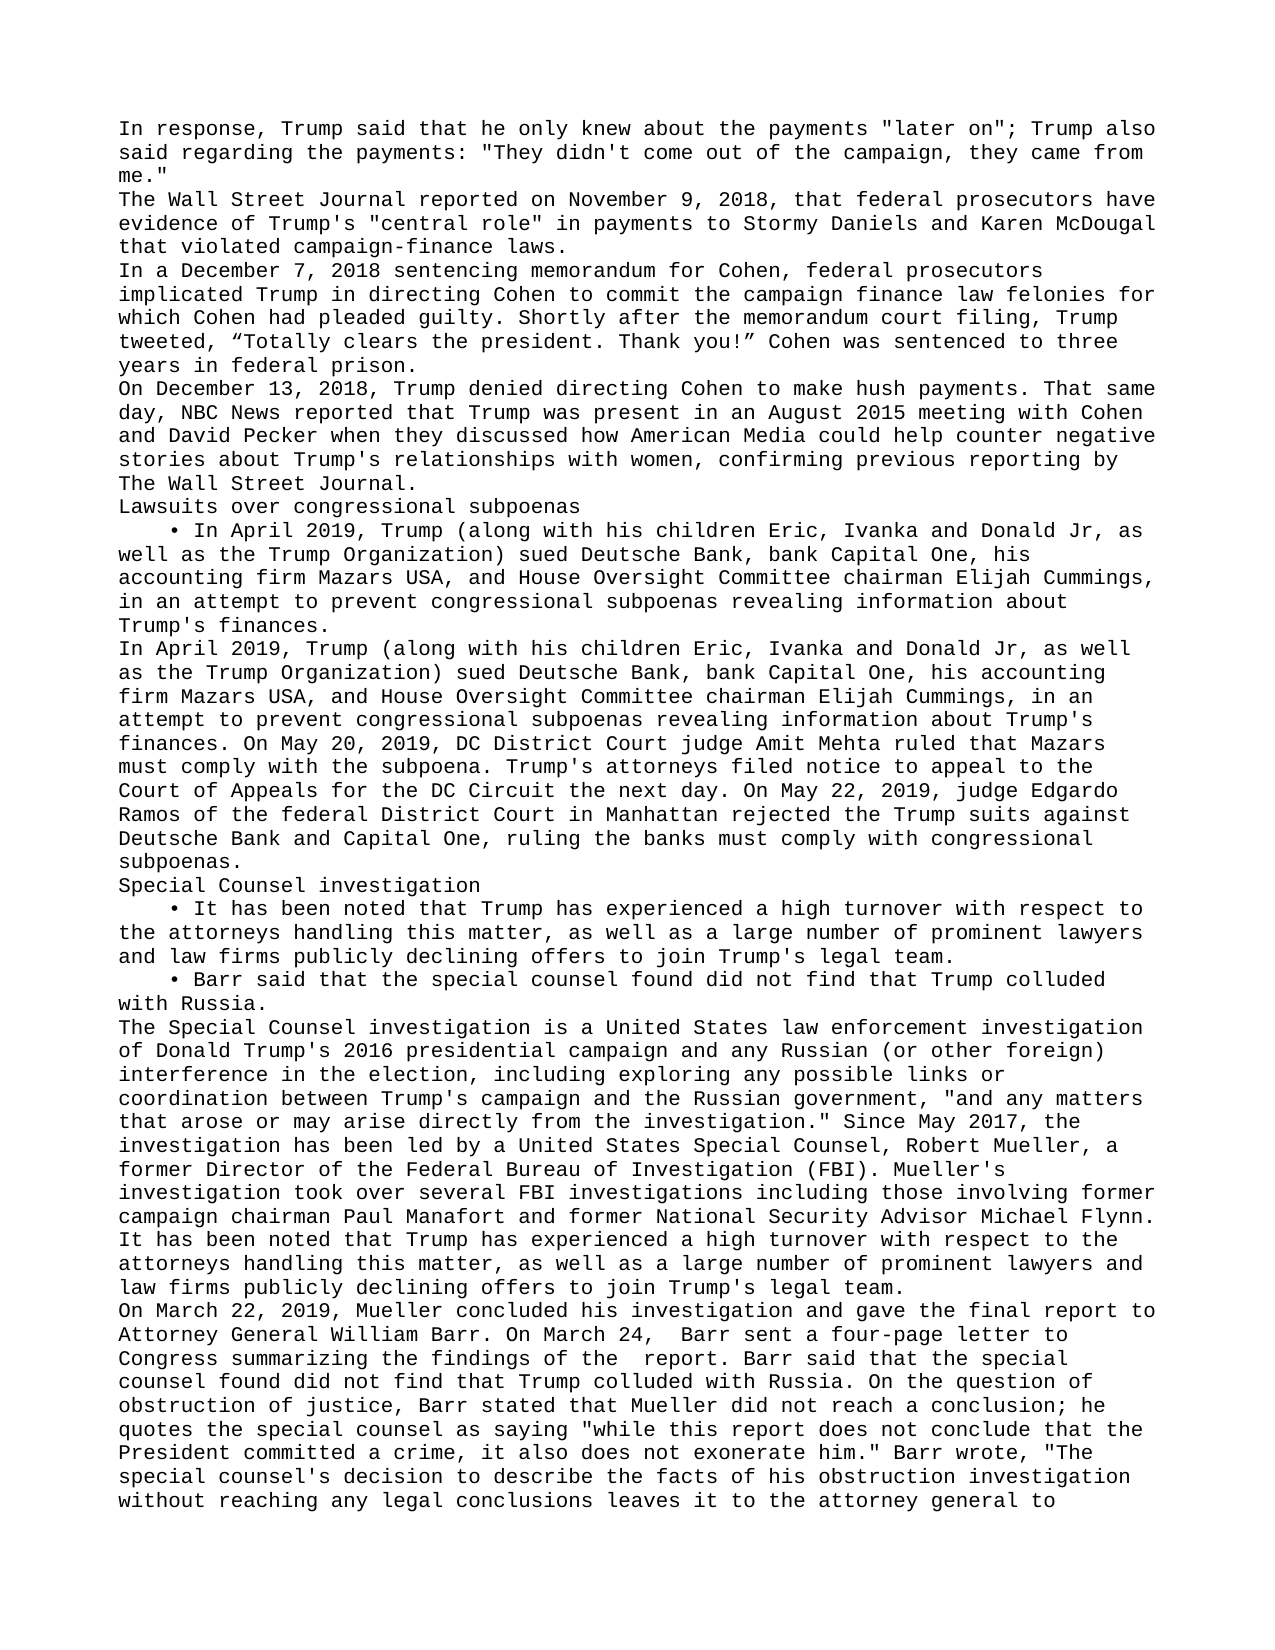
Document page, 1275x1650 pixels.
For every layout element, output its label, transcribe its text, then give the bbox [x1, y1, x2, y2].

text In response, Trump said that he only knew about the payments "later on"; Trump also said regarding the payments: "They didn't come out of the campaign, they came from me." [118, 118, 1157, 189]
text The Wall Street Journal reported on November 9, 2018, that federal prosecutors have evidence of Trump's "central role" in payments to Stormy Daniels and Karen McDougal that violated campaign-finance laws. [118, 189, 1157, 260]
text • Barr said that the special counsel found did not find that Trump colluded with Russia. [118, 969, 1157, 1017]
text On December 13, 2018, Trump denied directing Cohen to make hush payments. That same day, NBC News reported that Trump was present in an August 2015 meeting with Cohen and David Pecker when they discussed how American Media could help counter negative stories about Trump's relationships with women, confirming previous reporting by The Wall Street Journal. [118, 378, 1157, 496]
text Lawsuits over congressional subpoenas [118, 496, 1157, 520]
text • In April 2019, Trump (along with his children Eric, Ivanka and Donald Jr, as well as the Trump Organization) sued Deutsche Bank, bank Capital One, his accounting firm Mazars USA, and House Oversight Committee chairman Elijah Cummings, in an attempt to prevent congressional subpoenas revealing information about Trump's finances. [118, 520, 1157, 638]
text It has been noted that Trump has experienced a high turnover with respect to the attorneys handling this matter, as well as a large number of prominent lawyers and law firms publicly declining offers to join Trump's legal team. [118, 1229, 1157, 1300]
text On March 22, 2019, Mueller concluded his investigation and gave the final report to Attorney General William Barr. On March 24, Barr sent a four-page letter to Congress summarizing the findings of the report. Barr said that the special counsel found did not find that Trump colluded with Russia. On the question of obstruction of justice, Barr stated that Mueller did not reach a conclusion; he quotes the special counsel as saying "while this report does not conclude that the President committed a crime, it also does not exonerate him." Barr wrote, "The special counsel's decision to describe the facts of his obstruction investigation without reaching any legal conclusions leaves it to the attorney general to [118, 1300, 1157, 1513]
text In April 2019, Trump (along with his children Eric, Ivanka and Donald Jr, as well as the Trump Organization) sued Deutsche Bank, bank Capital One, his accounting firm Mazars USA, and House Oversight Committee chairman Elijah Cummings, in an attempt to prevent congressional subpoenas revealing information about Trump's finances. On May 20, 2019, DC District Court judge Amit Mehta ruled that Mazars must comply with the subpoena. Trump's attorneys filed notice to appeal to the Court of Appeals for the DC Circuit the next day. On May 22, 2019, judge Edgardo Ramos of the federal District Court in Manhattan rejected the Trump suits against Deutsche Bank and Capital One, ruling the banks must comply with congressional subpoenas. [118, 638, 1157, 875]
text • It has been noted that Trump has experienced a high turnover with respect to the attorneys handling this matter, as well as a large number of prominent lawyers and law firms publicly declining offers to join Trump's legal team. [118, 898, 1157, 969]
text In a December 7, 2018 sentencing memorandum for Cohen, federal prosecutors implicated Trump in directing Cohen to commit the campaign finance law felonies for which Cohen had pleaded guilty. Shortly after the memorandum court filing, Trump tweeted, “Totally clears the president. Thank you!” Cohen was sentenced to three years in federal prison. [118, 260, 1157, 378]
text The Special Counsel investigation is a United States law enforcement investigation of Donald Trump's 2016 presidential campaign and any Russian (or other foreign) interference in the election, including exploring any possible links or coordination between Trump's campaign and the Russian government, "and any matters that arose or may arise directly from the investigation." Since May 2017, the investigation has been led by a United States Special Counsel, Robert Mueller, a former Director of the Federal Bureau of Investigation (FBI). Mueller's investigation took over several FBI investigations including those involving former campaign chairman Paul Manafort and former National Security Advisor Michael Flynn. [118, 1017, 1157, 1229]
text Special Counsel investigation [118, 875, 1157, 898]
